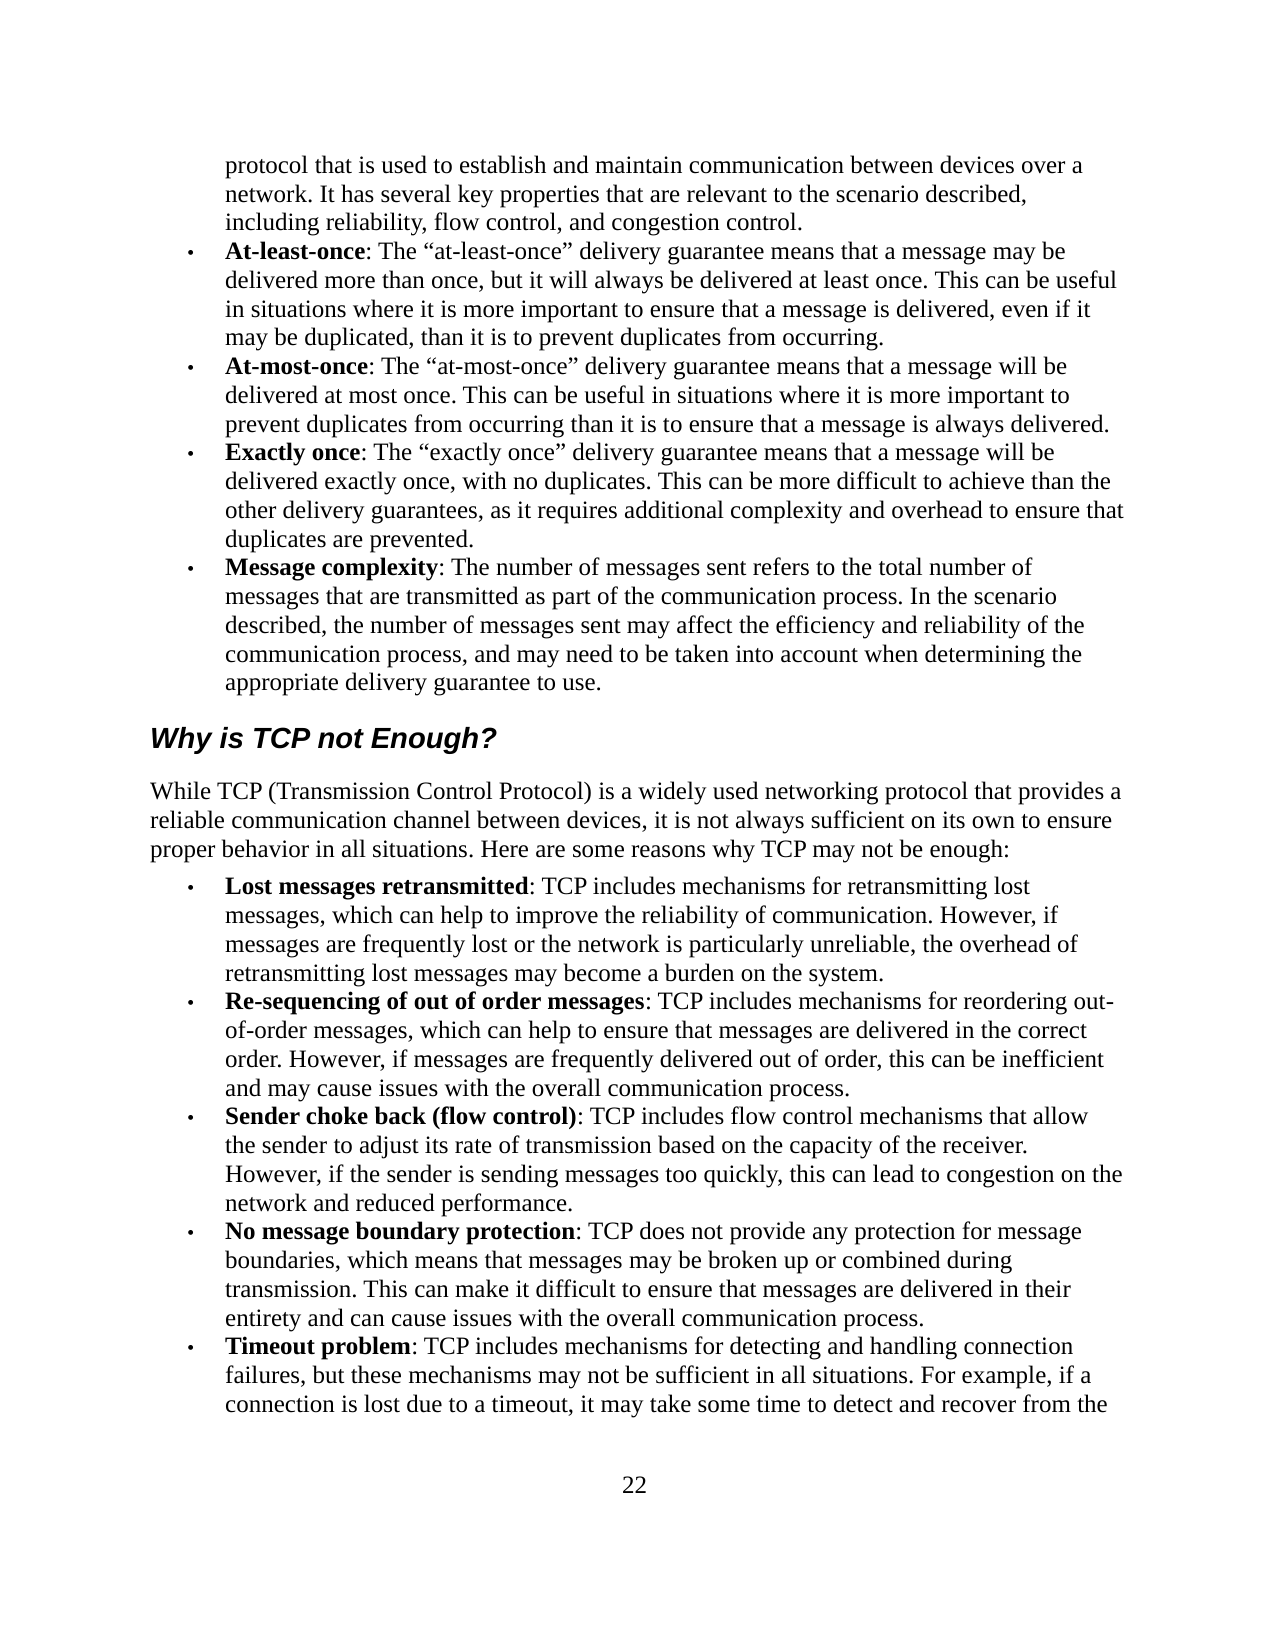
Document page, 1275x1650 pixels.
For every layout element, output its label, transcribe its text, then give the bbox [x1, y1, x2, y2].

list Re-sequencing of out of order messages: TCP includes mechanisms for reordering out-of-order messages, which can help to ensure that messages are delivered in the correct order. However, if messages are frequently delivered out of order, this can be inefficient and may cause issues with the overall communication process. [187, 986, 1125, 1101]
list No message boundary protection: TCP does not provide any protection for message boundaries, which means that messages may be broken up or combined during transmission. This can make it difficult to ensure that messages are delivered in their entirety and can cause issues with the overall communication process. [187, 1216, 1125, 1331]
list Exactly once: The “exactly once” delivery guarantee means that a message will be delivered exactly once, with no duplicates. This can be more difficult to achieve than the other delivery guarantees, as it requires additional complexity and overhead to ensure that duplicates are prevented. [187, 437, 1125, 552]
list Lost messages retransmitted: TCP includes mechanisms for retransmitting lost messages, which can help to improve the reliability of communication. However, if messages are frequently lost or the network is particularly unreliable, the overhead of retransmitting lost messages may become a burden on the system. [187, 871, 1125, 986]
list At-most-once: The “at-most-once” delivery guarantee means that a message will be delivered at most once. This can be useful in situations where it is more important to prevent duplicates from occurring than it is to ensure that a message is always delivered. [187, 351, 1125, 437]
list Timeout problem: TCP includes mechanisms for detecting and handling connection failures, but these mechanisms may not be sufficient in all situations. For example, if a connection is lost due to a timeout, it may take some time to detect and recover from the [187, 1331, 1125, 1418]
text While TCP (Transmission Control Protocol) is a widely used networking protocol that provides a reliable communication channel between devices, it is not always sufficient on its own to ensure proper behavior in all situations. Here are some reasons why TCP may not be enough: [150, 776, 1125, 862]
list At-least-once: The “at-least-once” delivery guarantee means that a message may be delivered more than once, but it will always be delivered at least once. This can be useful in situations where it is more important to ensure that a message is delivered, even if it may be duplicated, than it is to prevent duplicates from occurring. [187, 236, 1125, 351]
list protocol that is used to establish and maintain communication between devices over a network. It has several key properties that are relevant to the scenario described, including reliability, flow control, and congestion control. [187, 150, 1125, 236]
subtitle Why is TCP not Enough? [150, 721, 1125, 755]
list Message complexity: The number of messages sent refers to the total number of messages that are transmitted as part of the communication process. In the scenario described, the number of messages sent may affect the efficiency and reliability of the communication process, and may need to be taken into account when determining the appropriate delivery guarantee to use. [187, 552, 1125, 696]
list Sender choke back (flow control): TCP includes flow control mechanisms that allow the sender to adjust its rate of transmission based on the capacity of the receiver. However, if the sender is sending messages too quickly, this can lead to congestion on the network and reduced performance. [187, 1101, 1125, 1216]
